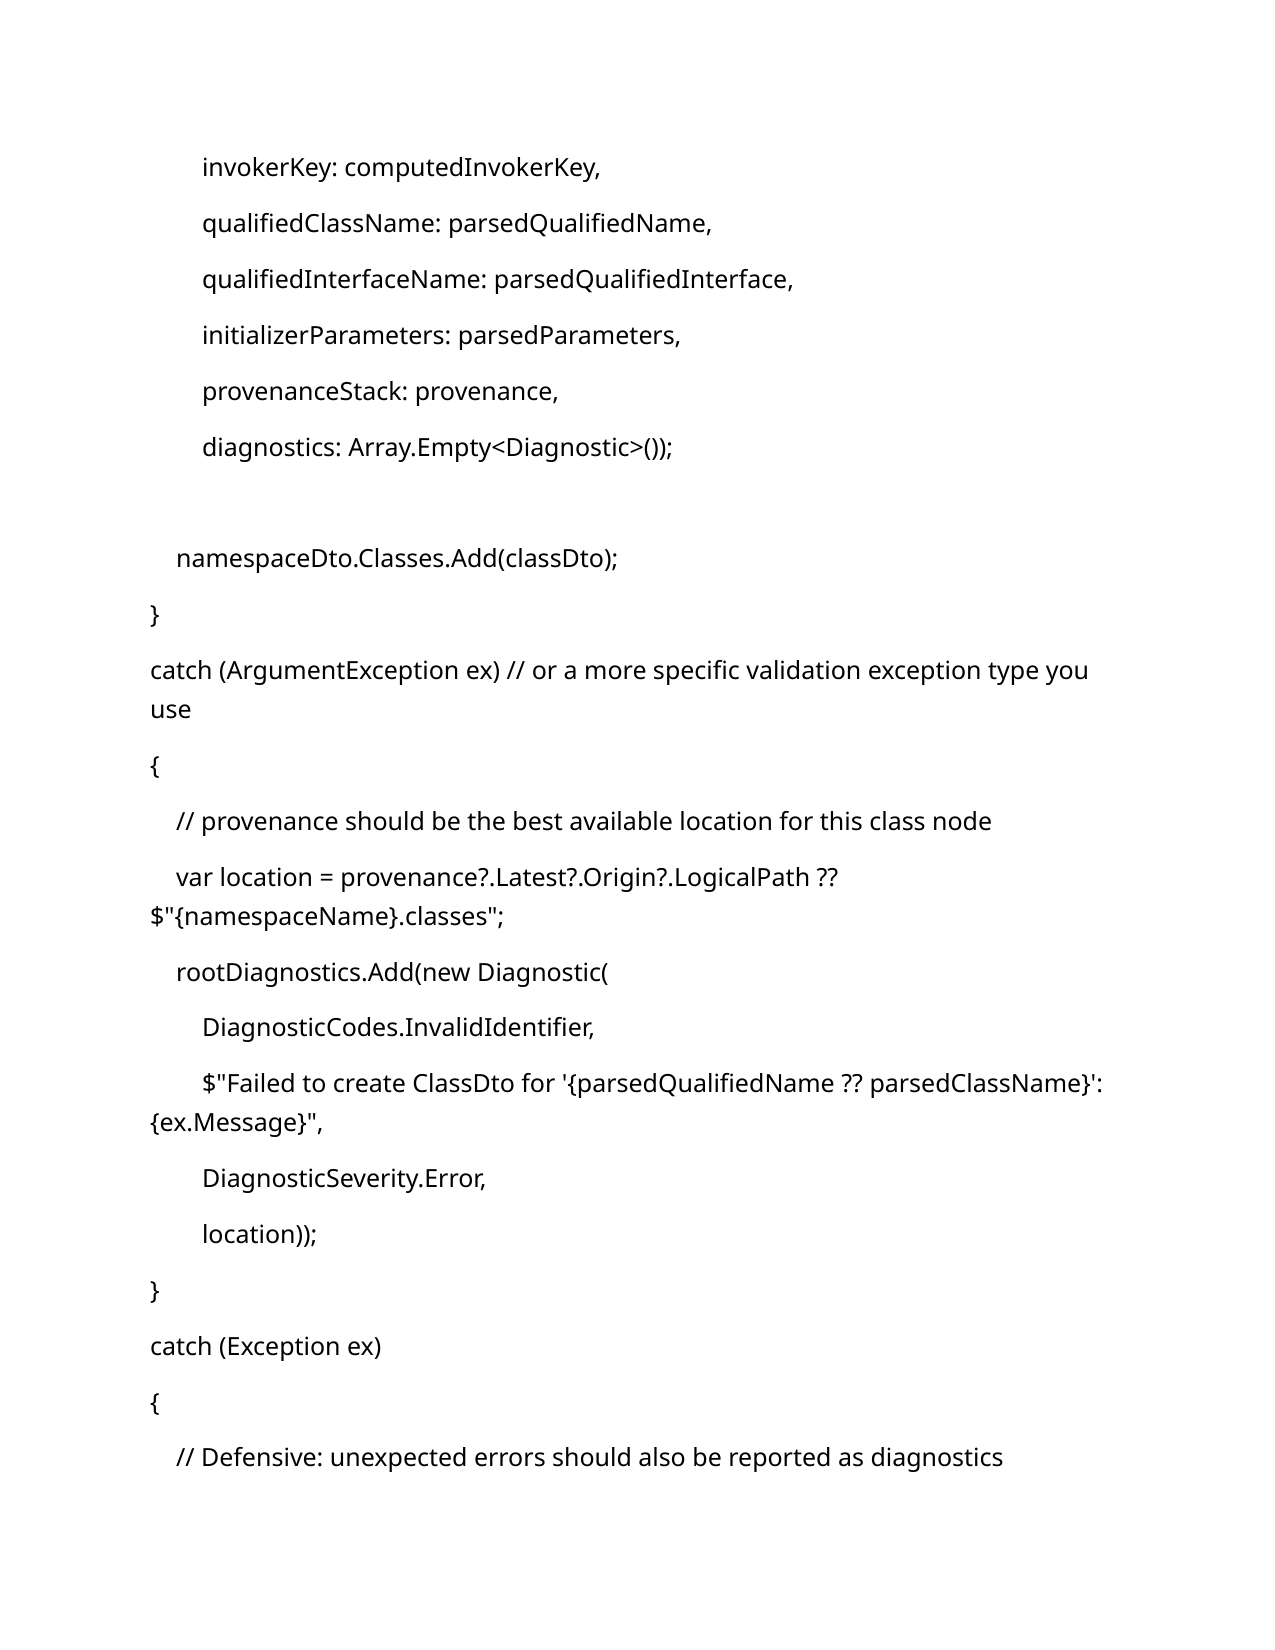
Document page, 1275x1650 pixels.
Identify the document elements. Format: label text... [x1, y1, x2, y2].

text // provenance should be the best available location for this class node [150, 803, 1125, 837]
text qualifiedInterfaceName: parsedQualifiedInterface, [150, 262, 1125, 296]
text DiagnosticCodes.InvalidIdentifier, [150, 1010, 1125, 1044]
text diagnostics: Array.Empty<Diagnostic>()); [150, 429, 1125, 463]
text DiagnosticSeverity.Error, [150, 1161, 1125, 1195]
text provenanceStack: provenance, [150, 373, 1125, 407]
text $"Failed to create ClassDto for '{parsedQualifiedName ?? parsedClassName}': {ex.Message}", [150, 1066, 1125, 1139]
text qualifiedClassName: parsedQualifiedName, [150, 206, 1125, 240]
text var location = provenance?.Latest?.Origin?.LogicalPath ?? $"{namespaceName}.classes"; [150, 859, 1125, 932]
text // Defensive: unexpected errors should also be reported as diagnostics [150, 1440, 1125, 1474]
text namespaceDto.Classes.Add(classDto); [150, 541, 1125, 575]
text catch (Exception ex) [150, 1328, 1125, 1362]
text location)); [150, 1217, 1125, 1251]
text { [150, 1384, 1125, 1418]
text rootDiagnostics.Add(new Diagnostic( [150, 954, 1125, 988]
text catch (ArgumentException ex) // or a more specific validation exception type you use [150, 652, 1125, 726]
text { [150, 747, 1125, 782]
text invokerKey: computedInvokerKey, [150, 150, 1125, 184]
text } [150, 1272, 1125, 1307]
text initializerParameters: parsedParameters, [150, 317, 1125, 352]
text } [150, 597, 1125, 631]
